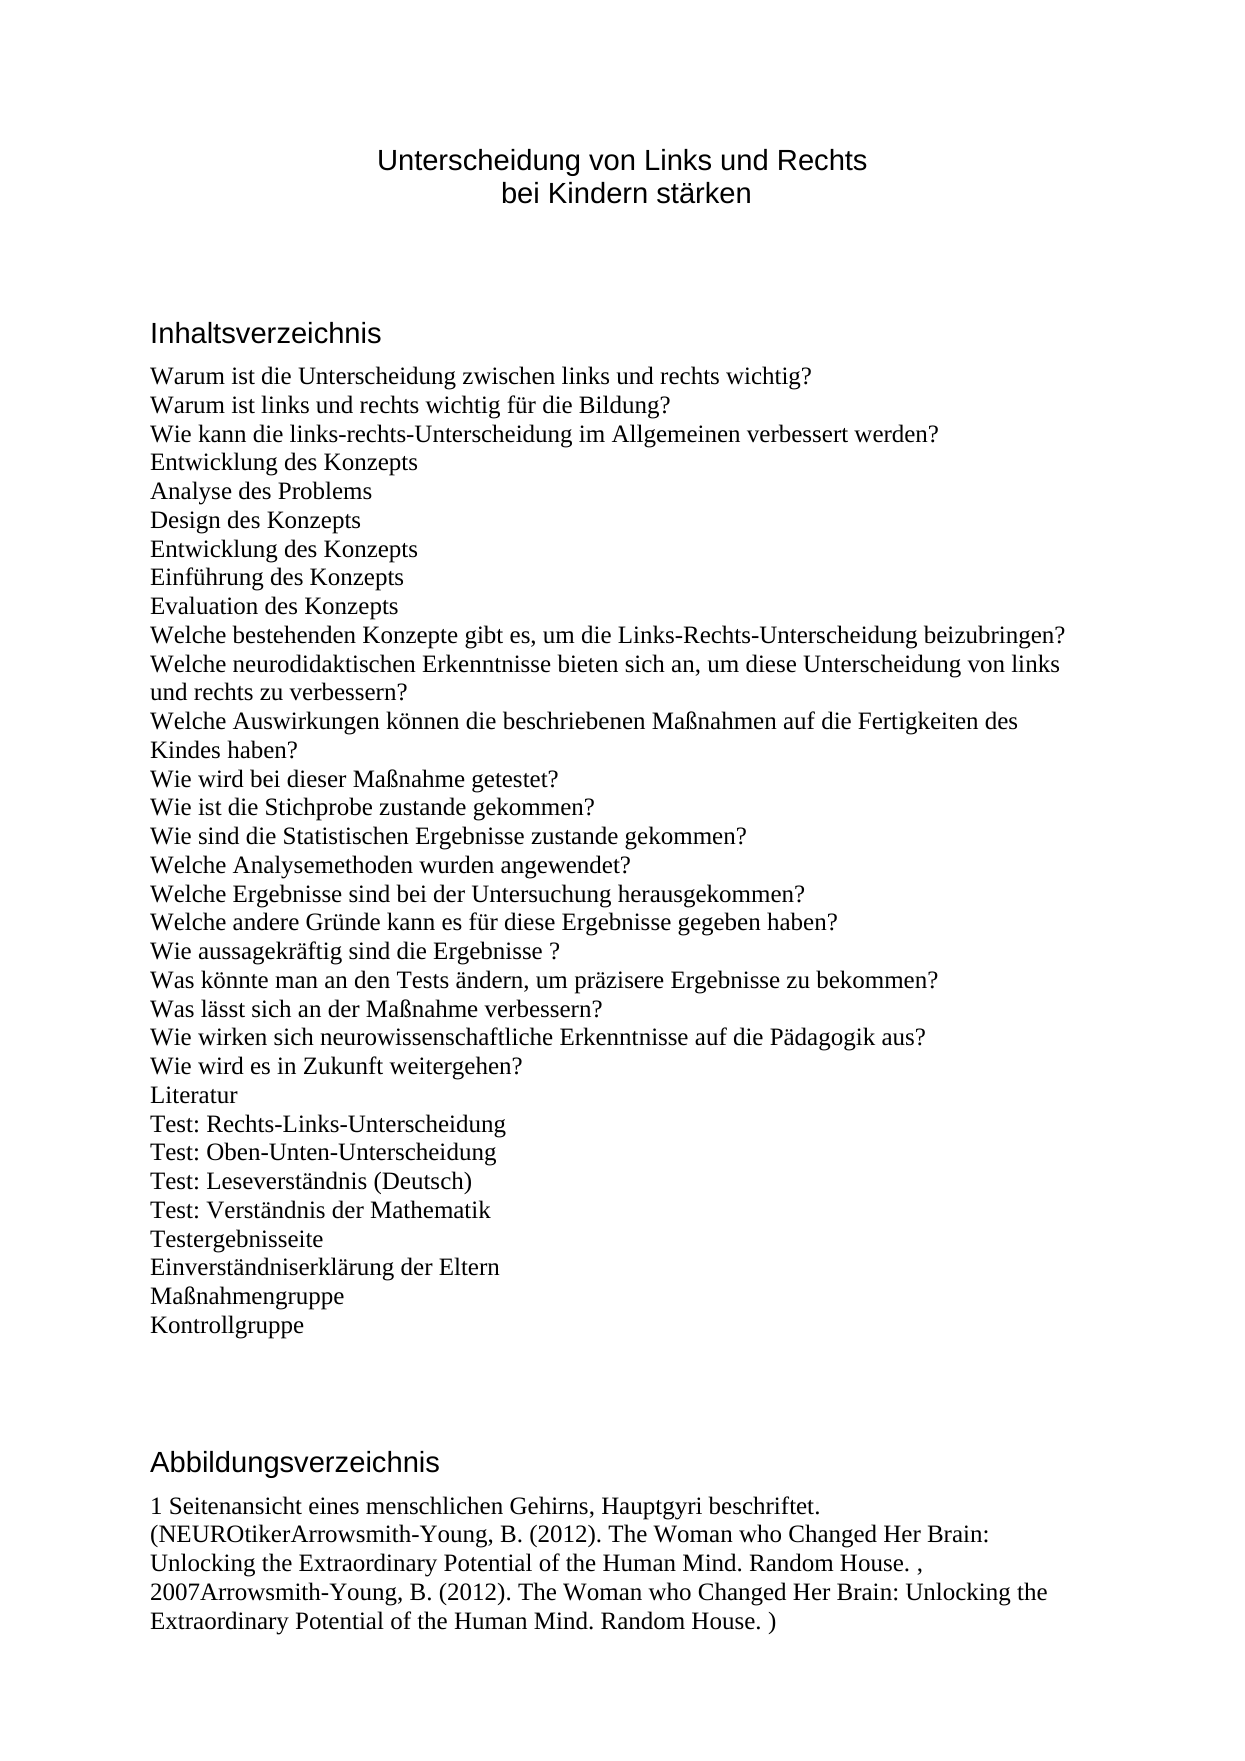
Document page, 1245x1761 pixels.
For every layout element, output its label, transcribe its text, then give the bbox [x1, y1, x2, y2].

text Wie wird es in Zukunft weitergehen? [150, 1051, 1095, 1080]
text Design des Konzepts [150, 505, 1095, 534]
text Einführung des Konzepts [150, 562, 1095, 591]
text Wie ist die Stichprobe zustande gekommen? [150, 792, 1095, 821]
text Entwicklung des Konzepts [150, 534, 1095, 562]
text Welche Ergebnisse sind bei der Untersuchung herausgekommen? [150, 879, 1095, 907]
subtitle Inhaltsverzeichnis [150, 316, 1095, 349]
text Welche neurodidaktischen Erkenntnisse bieten sich an, um diese Unterscheidung von links und rechts zu verbessern? [150, 649, 1095, 706]
text Warum ist die Unterscheidung zwischen links und rechts wichtig? [150, 361, 1095, 390]
text Testergebnisseite [150, 1224, 1095, 1252]
text Test: Leseverständnis (Deutsch) [150, 1166, 1095, 1195]
text Wie wird bei dieser Maßnahme getestet? [150, 764, 1095, 792]
text Welche Auswirkungen können die beschriebenen Maßnahmen auf die Fertigkeiten des Kindes haben? [150, 706, 1095, 764]
text Test: Rechts-Links-Unterscheidung [150, 1109, 1095, 1137]
text Welche Analysemethoden wurden angewendet? [150, 850, 1095, 879]
text Welche bestehenden Konzepte gibt es, um die Links-Rechts-Unterscheidung beizubringen? [150, 620, 1095, 649]
text Was könnte man an den Tests ändern, um präzisere Ergebnisse zu bekommen? [150, 965, 1095, 994]
text Wie wirken sich neurowissenschaftliche Erkenntnisse auf die Pädagogik aus? [150, 1022, 1095, 1051]
text Analyse des Problems [150, 476, 1095, 505]
text Entwicklung des Konzepts [150, 447, 1095, 476]
text Maßnahmengruppe [150, 1281, 1095, 1310]
text Wie kann die links-rechts-Unterscheidung im Allgemeinen verbessert werden? [150, 419, 1095, 447]
text Kontrollgruppe [150, 1310, 1095, 1339]
title Unterscheidung von Links und Rechts bei Kindern stärken [150, 143, 1095, 210]
text Wie sind die Statistischen Ergebnisse zustande gekommen? [150, 821, 1095, 850]
text Warum ist links und rechts wichtig für die Bildung? [150, 390, 1095, 419]
text Was lässt sich an der Maßnahme verbessern? [150, 994, 1095, 1022]
text Test: Verständnis der Mathematik [150, 1195, 1095, 1224]
text Wie aussagekräftig sind die Ergebnisse ? [150, 936, 1095, 965]
text Test: Oben-Unten-Unterscheidung [150, 1137, 1095, 1166]
text 1 Seitenansicht eines menschlichen Gehirns, Hauptgyri beschriftet. (NEUROtiker Arrowsmith-Young, B. (2012). The Woman who Changed Her Brain: Unlocking the Extraordinary Potential of the Human Mind. Random House. , 2007 Arrowsmith-Young, B. (2012). The Woman who Changed Her Brain: Unlocking the Extraordinary Potential of the Human Mind. Random House. ) [150, 1491, 1095, 1634]
text Evaluation des Konzepts [150, 591, 1095, 620]
subtitle Abbildungsverzeichnis [150, 1445, 1095, 1479]
text Welche andere Gründe kann es für diese Ergebnisse gegeben haben? [150, 907, 1095, 936]
text Einverständniserklärung der Eltern [150, 1252, 1095, 1281]
text Literatur [150, 1080, 1095, 1109]
